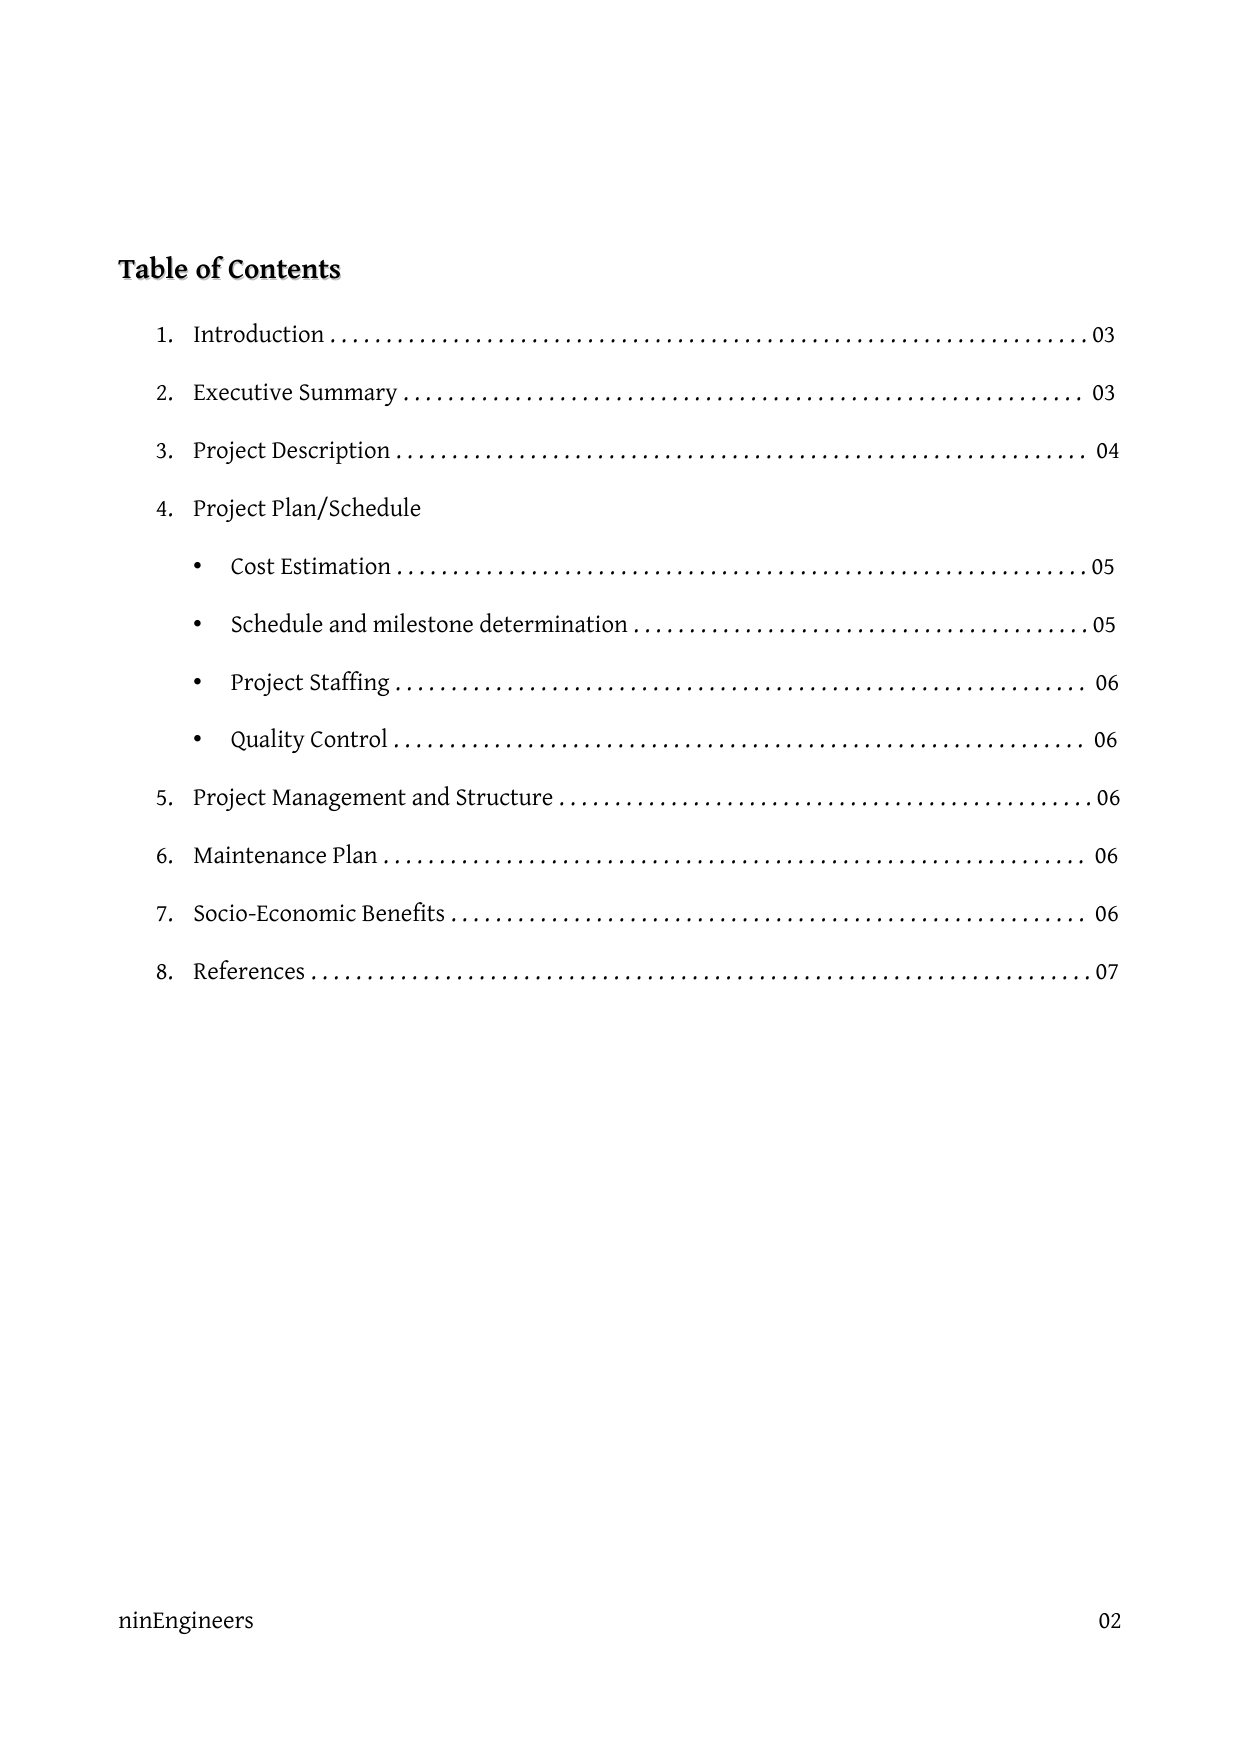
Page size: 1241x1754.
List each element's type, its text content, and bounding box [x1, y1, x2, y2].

text Table of Contents [118, 253, 1122, 287]
list Introduction . . . . . . . . . . . . . . . . . . . . . . . . . . . . . . . . . . . . . . . . . . . . . . . . . . . . . . . . . . . . . . . . . . . . 03 [156, 321, 1122, 378]
list Maintenance Plan . . . . . . . . . . . . . . . . . . . . . . . . . . . . . . . . . . . . . . . . . . . . . . . . . . . . . . . . . . . . . . . 06 [156, 842, 1122, 900]
list Quality Control . . . . . . . . . . . . . . . . . . . . . . . . . . . . . . . . . . . . . . . . . . . . . . . . . . . . . . . . . . . . . . 06 [193, 726, 1122, 784]
list Cost Estimation . . . . . . . . . . . . . . . . . . . . . . . . . . . . . . . . . . . . . . . . . . . . . . . . . . . . . . . . . . . . . . 05 [193, 552, 1122, 610]
list References . . . . . . . . . . . . . . . . . . . . . . . . . . . . . . . . . . . . . . . . . . . . . . . . . . . . . . . . . . . . . . . . . . . . . . 07 [156, 958, 1122, 1016]
list Executive Summary . . . . . . . . . . . . . . . . . . . . . . . . . . . . . . . . . . . . . . . . . . . . . . . . . . . . . . . . . . . . . 03 [156, 378, 1122, 436]
list Project Plan/Schedule [156, 494, 1122, 552]
list Socio-Economic Benefits . . . . . . . . . . . . . . . . . . . . . . . . . . . . . . . . . . . . . . . . . . . . . . . . . . . . . . . . . 06 [156, 900, 1122, 958]
list Schedule and milestone determination . . . . . . . . . . . . . . . . . . . . . . . . . . . . . . . . . . . . . . . . . 05 [193, 610, 1122, 668]
list Project Staffing . . . . . . . . . . . . . . . . . . . . . . . . . . . . . . . . . . . . . . . . . . . . . . . . . . . . . . . . . . . . . . 06 [193, 668, 1122, 726]
list Project Description . . . . . . . . . . . . . . . . . . . . . . . . . . . . . . . . . . . . . . . . . . . . . . . . . . . . . . . . . . . . . . 04 [156, 436, 1122, 494]
list Project Management and Structure . . . . . . . . . . . . . . . . . . . . . . . . . . . . . . . . . . . . . . . . . . . . . . . . 06 [156, 784, 1122, 842]
